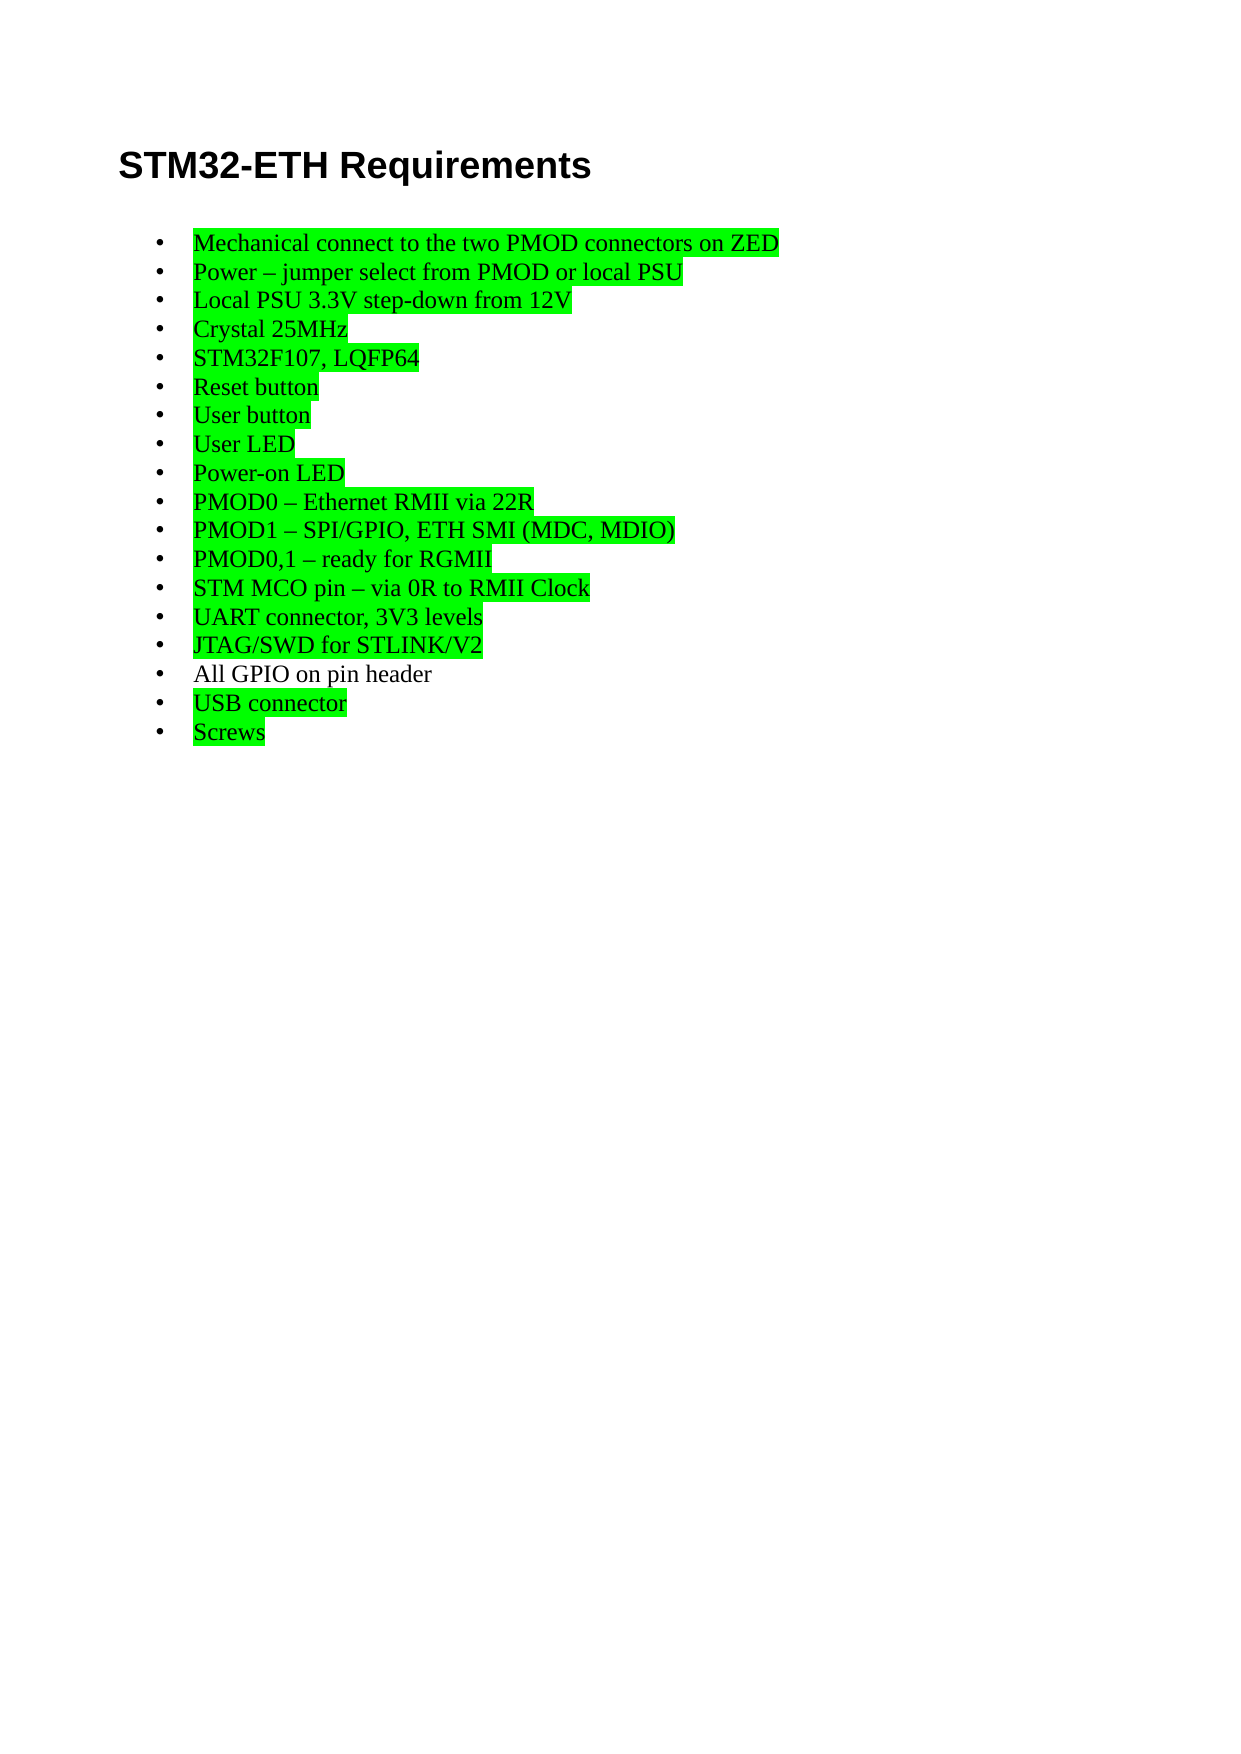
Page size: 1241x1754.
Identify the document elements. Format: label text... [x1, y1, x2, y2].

list PMOD1 – SPI/GPIO, ETH SMI (MDC, MDIO) [156, 516, 1122, 544]
list JTAG/SWD for STLINK/V2 [156, 631, 1122, 659]
subtitle STM32-ETH Requirements [118, 143, 1122, 187]
list PMOD0,1 – ready for RGMII [156, 544, 1122, 573]
list STM32F107, LQFP64 [156, 343, 1122, 372]
list USB connector [156, 688, 1122, 717]
list Screws [156, 717, 1122, 746]
list User LED [156, 429, 1122, 458]
list Mechanical connect to the two PMOD connectors on ZED [156, 228, 1122, 257]
list PMOD0 – Ethernet RMII via 22R [156, 487, 1122, 516]
list User button [156, 401, 1122, 429]
list Power-on LED [156, 458, 1122, 487]
list Power – jumper select from PMOD or local PSU [156, 257, 1122, 286]
list UART connector, 3V3 levels [156, 602, 1122, 631]
list Crystal 25MHz [156, 314, 1122, 343]
list Reset button [156, 372, 1122, 401]
list STM MCO pin – via 0R to RMII Clock [156, 573, 1122, 602]
list All GPIO on pin header [156, 659, 1122, 688]
list Local PSU 3.3V step-down from 12V [156, 286, 1122, 314]
